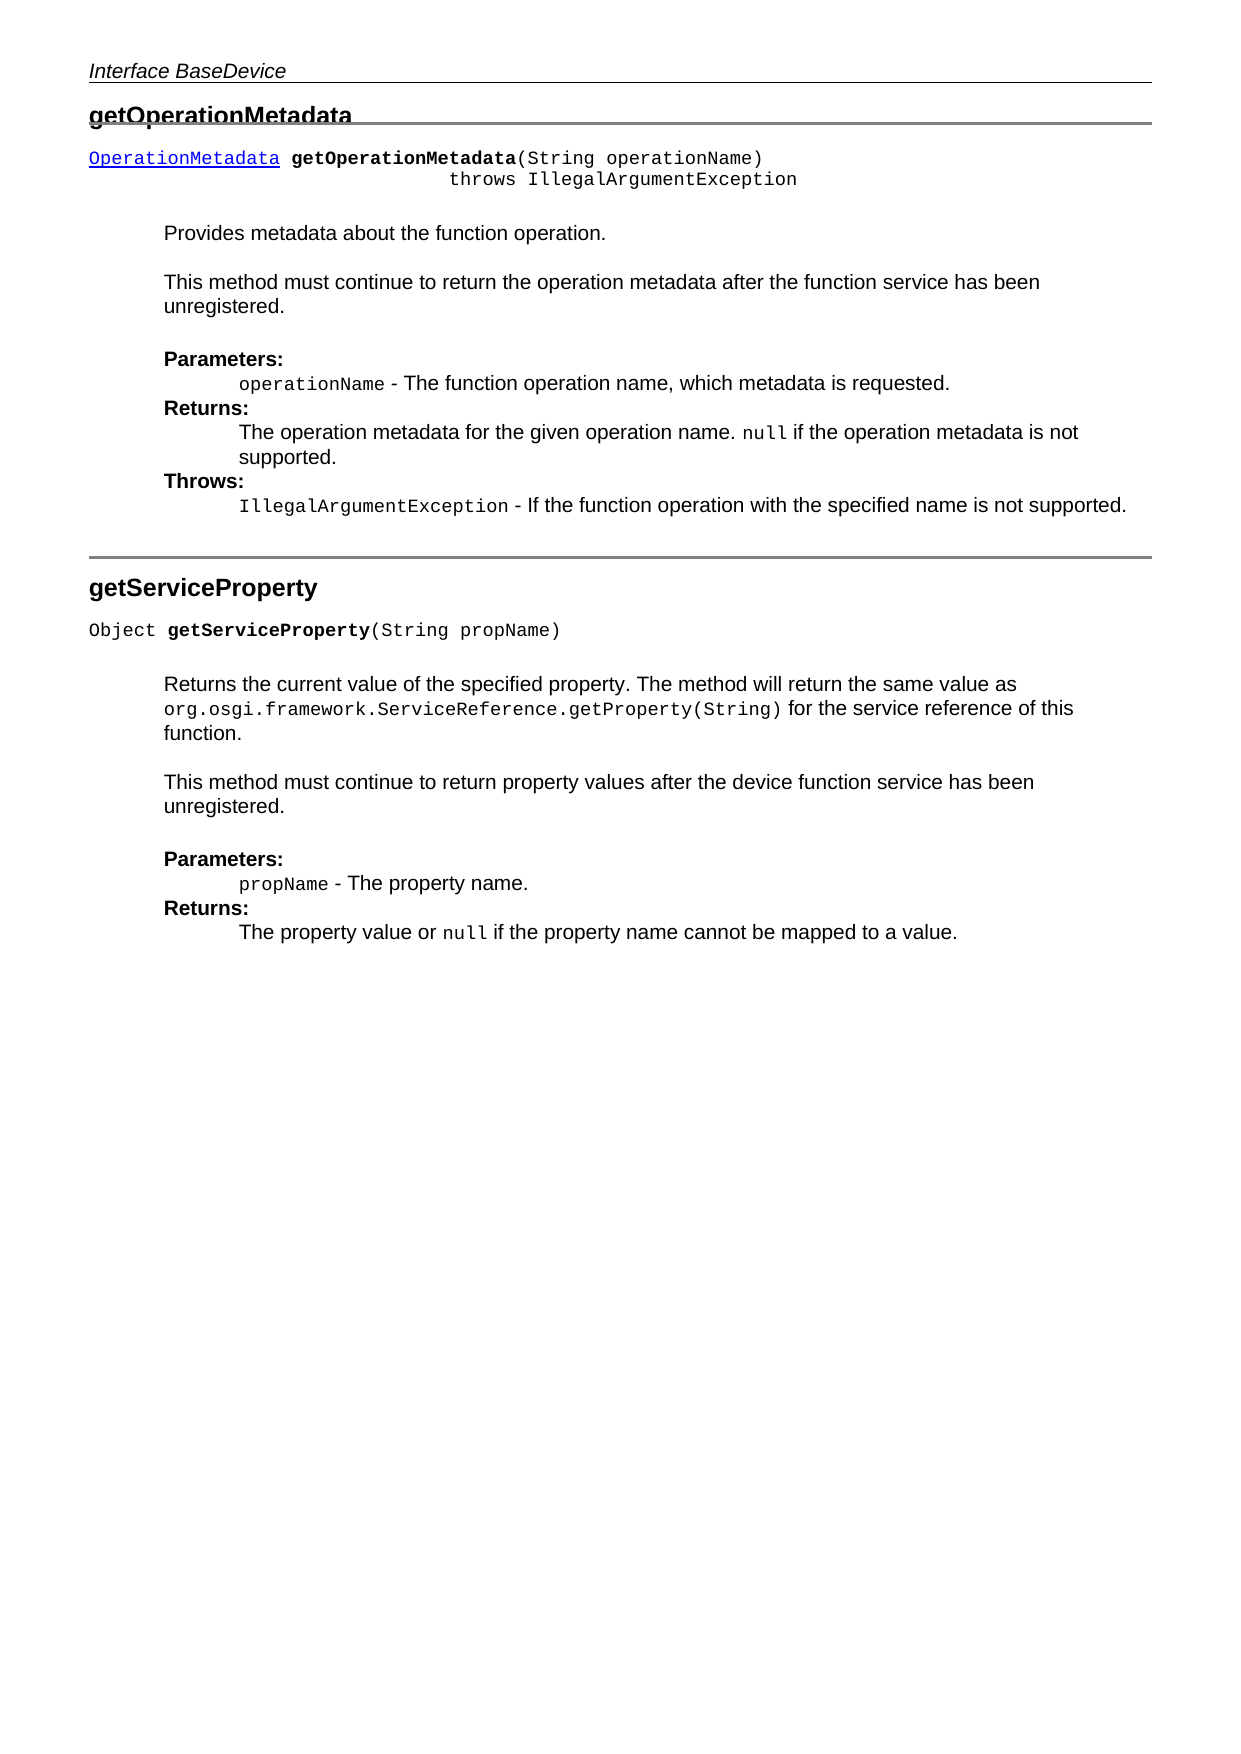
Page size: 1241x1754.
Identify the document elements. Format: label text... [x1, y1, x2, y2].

text OperationMetadata getOperationMetadata(String operationName) throws IllegalArgumentException [88, 149, 1152, 191]
text This method must continue to return the operation metadata after the function service has been unregistered. [163, 269, 1152, 317]
text Throws: [163, 469, 1152, 493]
text Parameters: [163, 847, 1152, 871]
text Returns the current value of the specified property. The method will return the same value as org.osgi.framework.ServiceReference.getProperty(String) for the service reference of this function. [163, 671, 1152, 744]
text Returns: [163, 896, 1152, 920]
text This method must continue to return property values after the device function service has been unregistered. [163, 769, 1152, 817]
text operationName - The function operation name, which metadata is requested. [238, 371, 1152, 396]
text The operation metadata for the given operation name. null if the operation metadata is not supported. [238, 420, 1152, 469]
text Returns: [163, 396, 1152, 420]
text IllegalArgumentException - If the function operation with the specified name is not supported. [238, 493, 1152, 518]
text Parameters: [163, 347, 1152, 371]
text propName - The property name. [238, 871, 1152, 896]
text The property value or null if the property name cannot be mapped to a value. [238, 920, 1152, 945]
text Provides metadata about the function operation. [163, 221, 1152, 244]
text Object getServiceProperty(String propName) [88, 621, 1152, 642]
